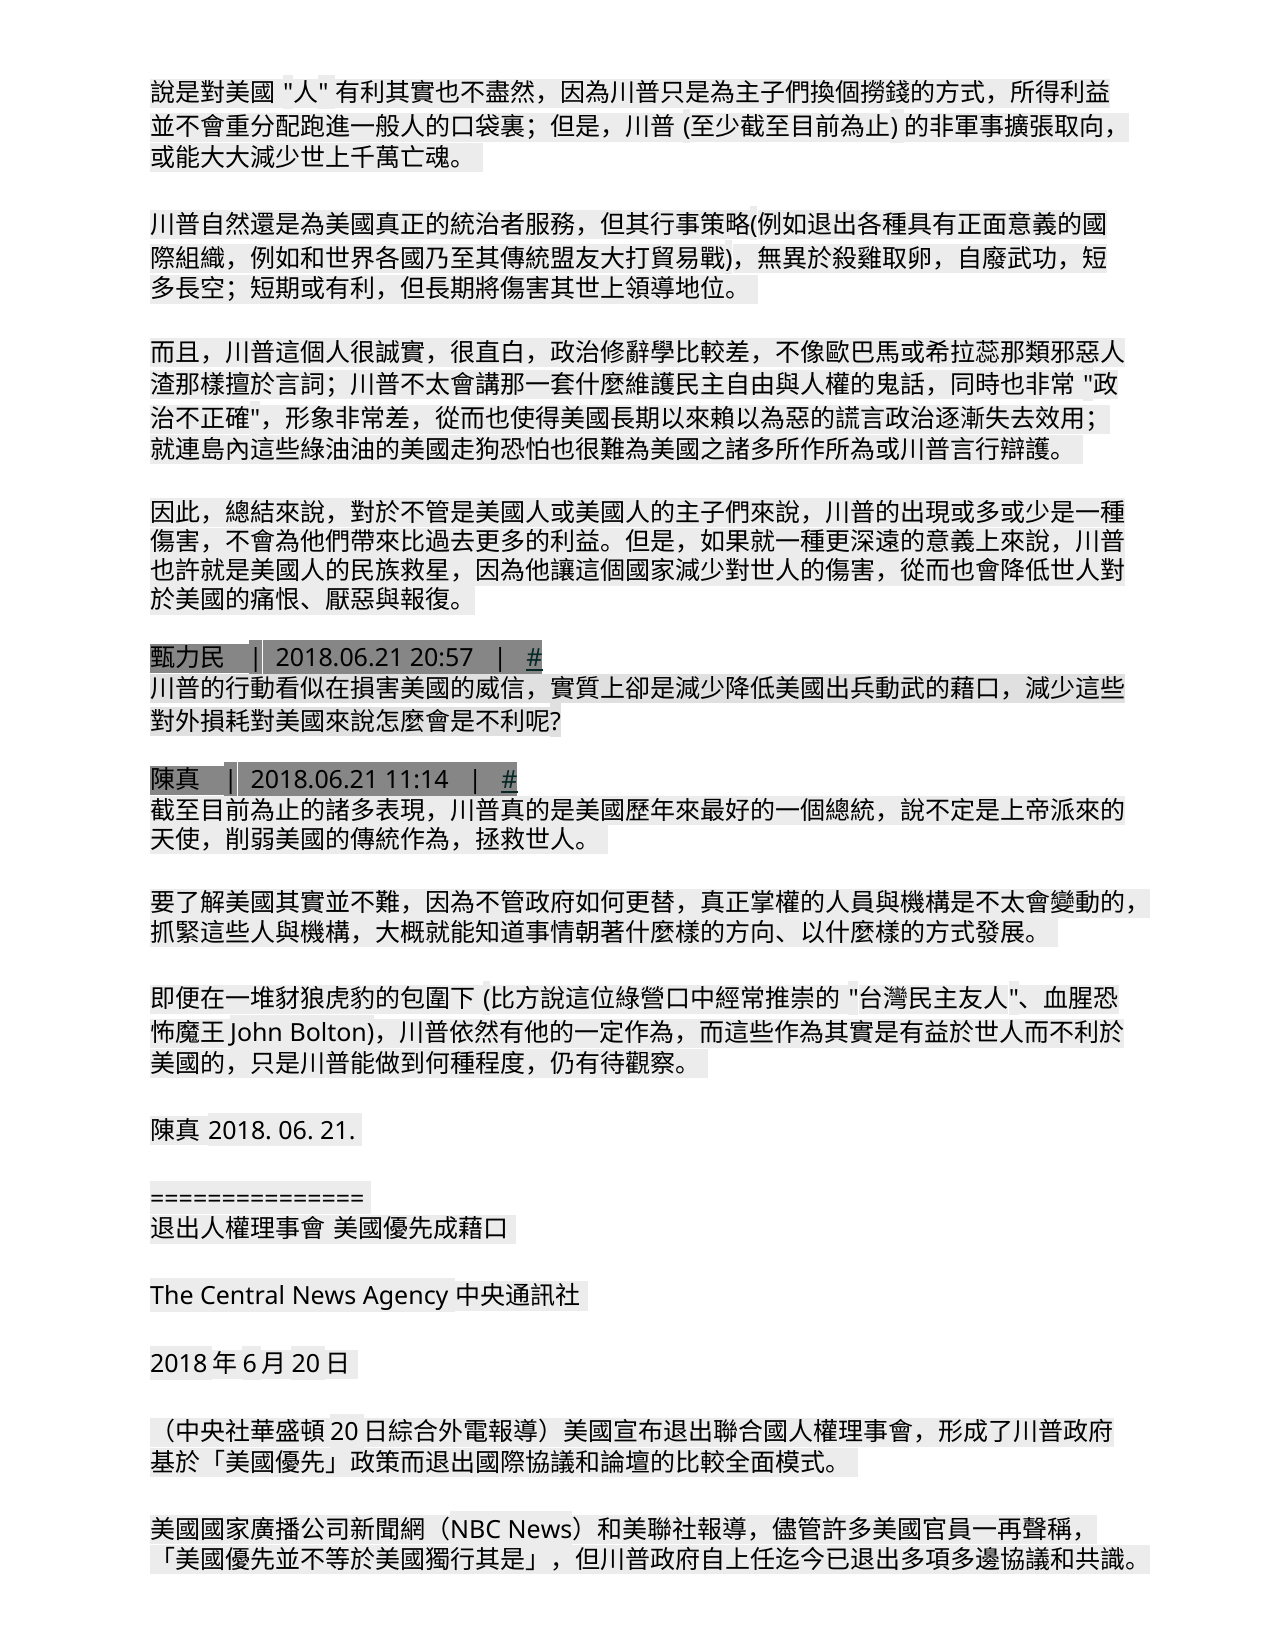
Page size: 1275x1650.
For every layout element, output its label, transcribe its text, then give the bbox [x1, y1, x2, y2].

text 截至目前為止的諸多表現，川普真的是美國歷年來最好的一個總統，說不定是上帝派來的天使，削弱美國的傳統作為，拯救世人。 要了解美國其實並不難，因為不管政府如何更替，真正掌權的人員與機構是不太會變動的，抓緊這些人與機構，大概就能知道事情朝著什麼樣的方向、以什麼樣的方式發展。 即便在一堆豺狼虎豹的包圍下 (比方說這位綠營口中經常推崇的 "台灣民主友人"、血腥恐怖魔王John Bolton)，川普依然有他的一定作為，而這些作為其實是有益於世人而不利於美國的，只是川普能做到何種程度，仍有待觀察。 陳真 2018. 06. 21. =============== 退出人權理事會 美國優先成藉口 The Central News Agency 中央通訊社 2018年6月20日 （中央社華盛頓20日綜合外電報導）美國宣布退出聯合國人權理事會，形成了川普政府基於「美國優先」政策而退出國際協議和論壇的比較全面模式。 美國國家廣播公司新聞網（NBC News）和美聯社報導，儘管許多美國官員一再聲稱，「美國優先並不等於美國獨行其是」，但川普政府自上任迄今已退出多項多邊協議和共識。 自2017年1月以來，川普政府先後宣布退出跨太平洋夥伴協定（TPP）、巴黎氣候協定、聯合國教科文組織（UNESCO）和伊朗核子協定。其它爭議性作法還包括對重要貿易夥伴課徵鋼鋁關稅，承認聖城耶路撒冷（Jerusalem）是以色列首都，並將美國駐以大使館從特拉維夫（Tel Aviv）遷往耶城。 美國駐聯合國大使海利（Nikki Haley）19日宣布退出聯合國人權理事會（UNHRC）。就在前一天，聯合國人權事務高級專員扎伊德•拉阿德•胡笙（Zeid Ra'ad Al Hussein）抨擊，美國總統川普的「零容忍」移民政策已造成美、墨邊界有近2000名移民兒童和父母分離。 胡笙表示：「任何國家尋求以這種虐待孩子的手段嚇阻父母，是泯滅良心的想法。」 以色列總理尼坦雅胡（Netanyahu Netanyahu）則在推特（Twitter）發文，感謝川普政府退出「所謂的」人權理事會。 尼坦雅胡在推文中說：「聯合國人權理事會不處置經常侵犯人權的政權，反而一心將矛頭對準中東的真正民主國家以色列。」 美國以往政府也曾對人權理事會表達疑慮，經常質疑這個人權機構樂於接納侵犯人權的惡名昭彰政權加入其中。 目前擔任川普政府國家安全顧問的波頓（John Bolton），從人權理事會2006年創立時就一直反對這個聯合國機構。他在前總統小布希（George W. Bush）時期擔任美國駐聯合國大使，曾投票反對創立人權理事會的聯合國決議案，後來還拒絕以簡單多數決方式遴選成員國，並要求以排他條款排除嚴重侵犯人權的政權。 波頓當時表示：「我們決不能讓全球各地的人權受害者以為，聯合國會員國認為夠好就行。決不能讓歷史記錄我們所創建的理事會只會妥協，我們的最大能耐只是這樣，而不能確保我們窮盡一切促進人權。」 美國官員表示，川普政府認為推動人權理事會改革的努力已告失敗，退出是凸顯問題嚴重性的唯一方法。 不過美國媒體CNBC指出，美國的退出可能只具有象徵性意義。美國的理事成員任期明年才屆滿，屆時美國可選擇退回到觀察員身分，仍能就人權議題發表看法，只是沒有投票權。（譯者：陳宜君/核稿：張佑之）1070620 [150, 796, 1125, 1574]
text 川普的橫空出世，對於美國 "人" 也許是有利的，但對 "美國" 或 "美帝" 這隻嗜血的惡魔不利。美國人的主子 (也就是美帝)的主要成份是軍火商、石油商與大財團，他們靠戰爭、擄掠與鮮血大發利市。 說是對美國 "人" 有利其實也不盡然，因為川普只是為主子們換個撈錢的方式，所得利益並不會重分配跑進一般人的口袋裏；但是，川普 (至少截至目前為止) 的非軍事擴張取向，或能大大減少世上千萬亡魂。 川普自然還是為美國真正的統治者服務，但其行事策略(例如退出各種具有正面意義的國際組織，例如和世界各國乃至其傳統盟友大打貿易戰)，無異於殺雞取卵，自廢武功，短多長空；短期或有利，但長期將傷害其世上領導地位。 而且，川普這個人很誠實，很直白，政治修辭學比較差，不像歐巴馬或希拉蕊那類邪惡人渣那樣擅於言詞；川普不太會講那一套什麼維護民主自由與人權的鬼話，同時也非常 "政治不正確"，形象非常差，從而也使得美國長期以來賴以為惡的謊言政治逐漸失去效用；就連島內這些綠油油的美國走狗恐怕也很難為美國之諸多所作所為或川普言行辯護。 因此，總結來說，對於不管是美國人或美國人的主子們來說，川普的出現或多或少是一種傷害，不會為他們帶來比過去更多的利益。但是，如果就一種更深遠的意義上來說，川普也許就是美國人的民族救星，因為他讓這個國家減少對世人的傷害，從而也會降低世人對於美國的痛恨、厭惡與報復。 [150, 75, 1125, 615]
text 川普的行動看似在損害美國的威信，實質上卻是減少降低美國出兵動武的藉口，減少這些對外損耗對美國來說怎麼會是不利呢? [150, 674, 1125, 737]
text 陳真 | 2018.06.21 11:14 | # [150, 762, 1125, 796]
text 甄力民 | 2018.06.21 20:57 | # [150, 640, 1125, 674]
